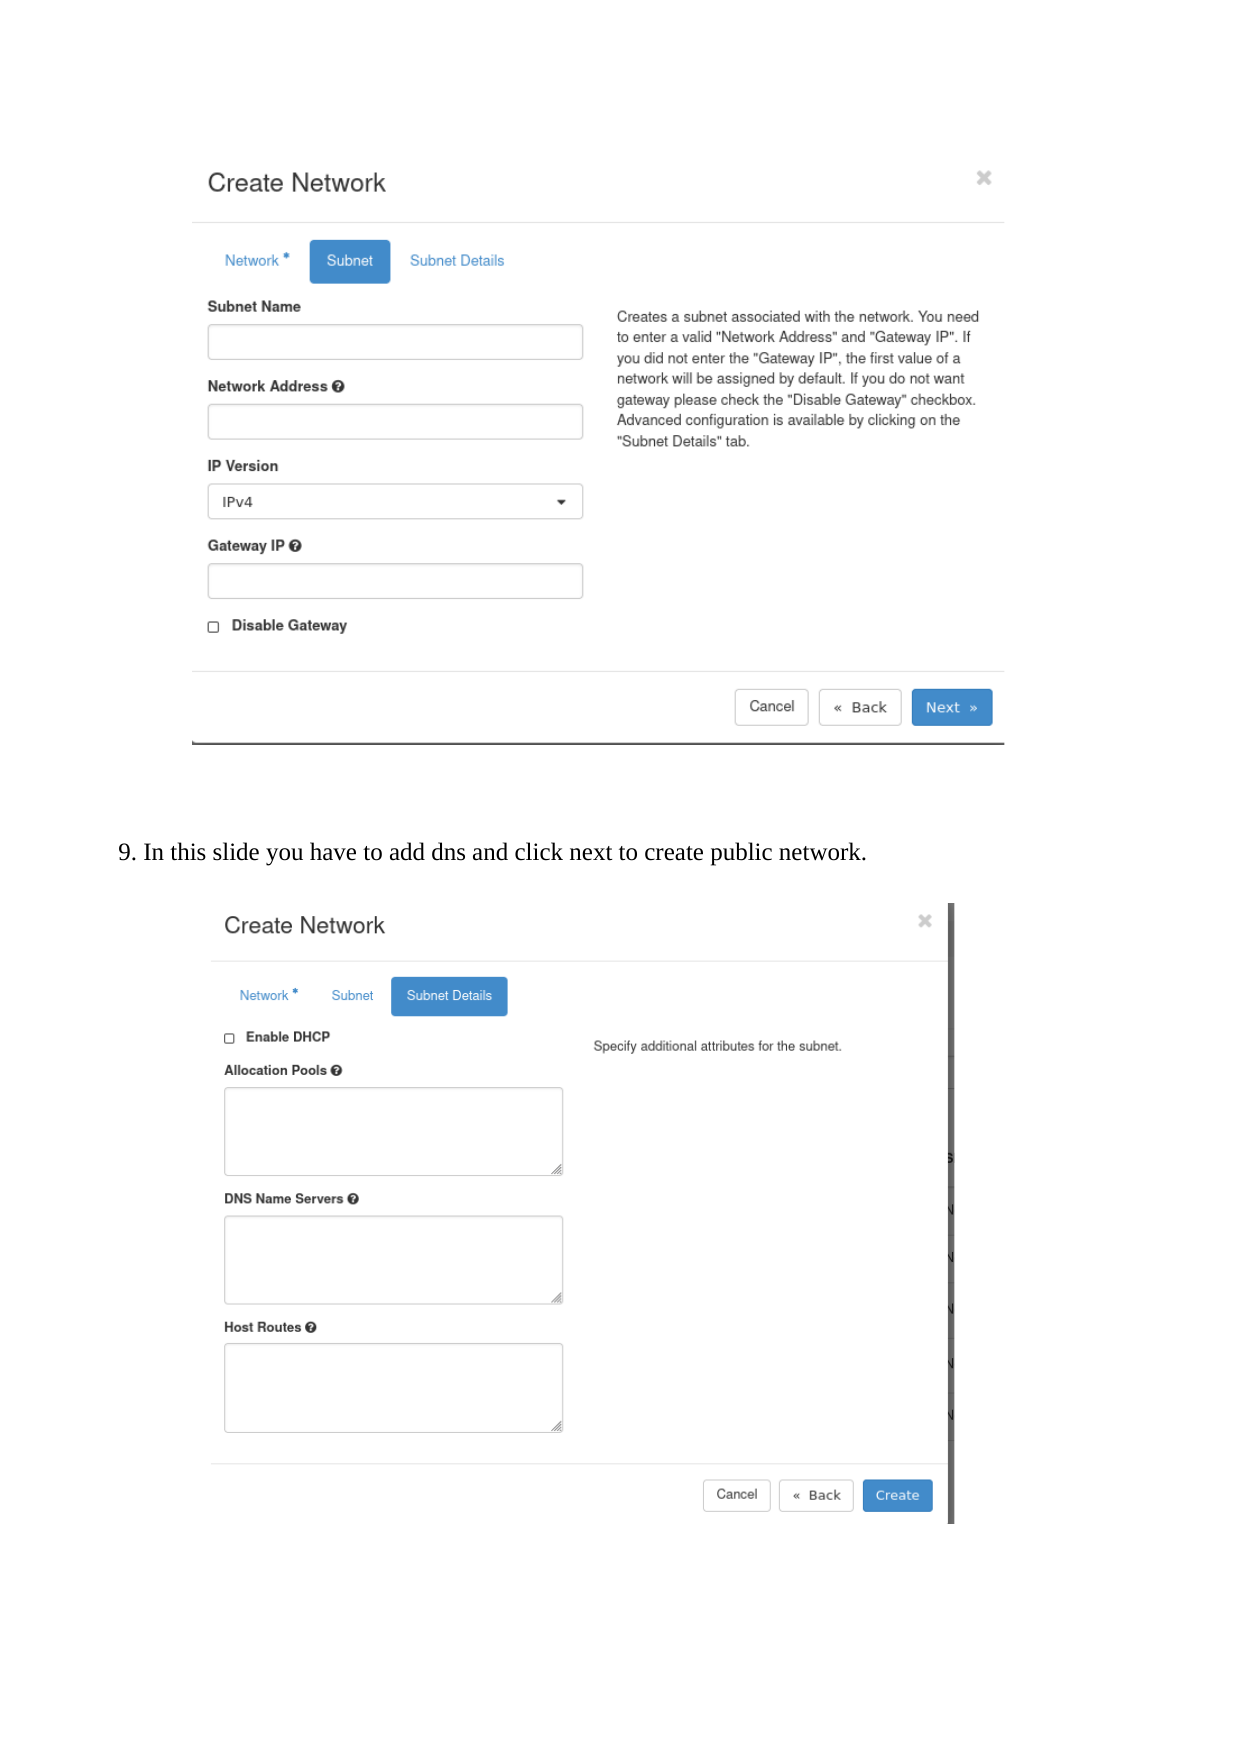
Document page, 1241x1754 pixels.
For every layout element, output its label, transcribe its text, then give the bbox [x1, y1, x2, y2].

picture [192, 158, 1005, 745]
picture [210, 903, 955, 1524]
text 9. In this slide you have to add dns and click next to create public network. [118, 837, 930, 865]
